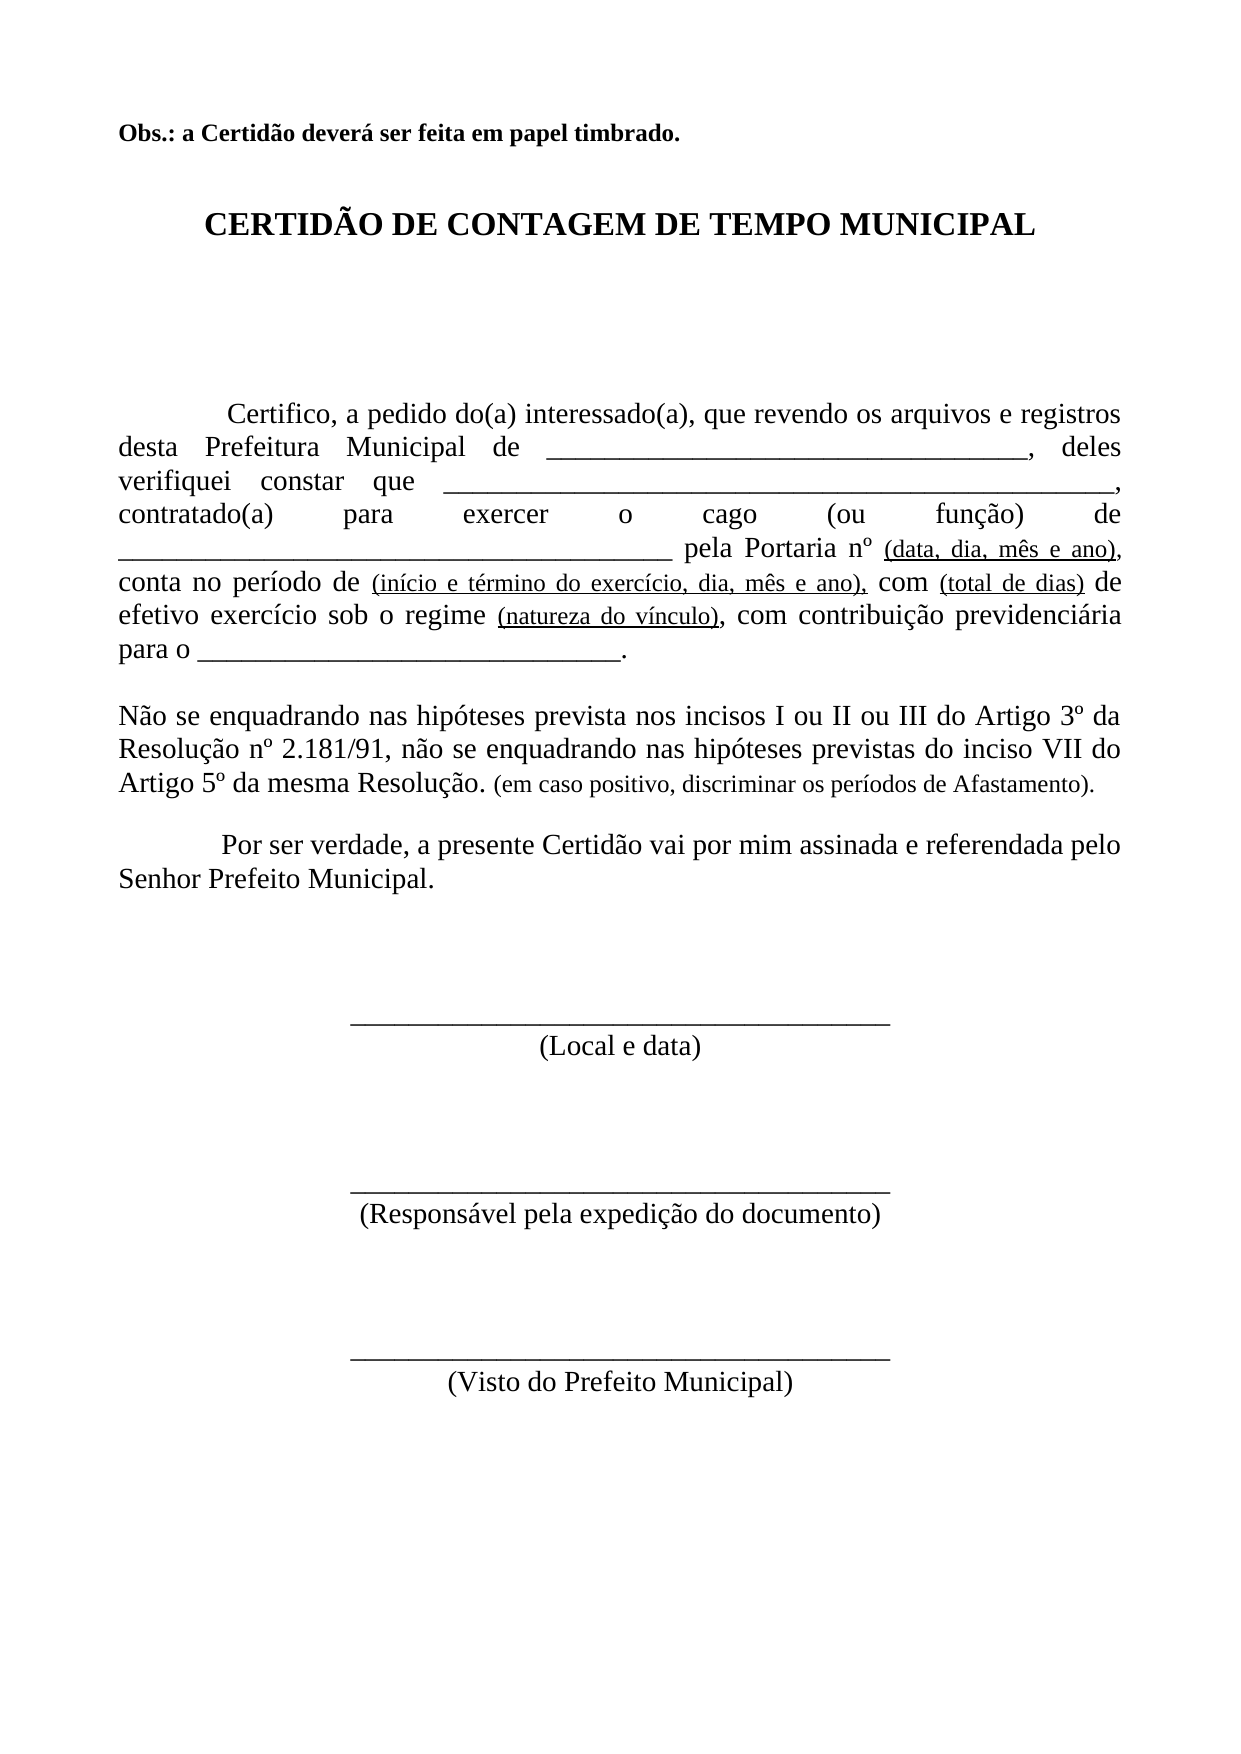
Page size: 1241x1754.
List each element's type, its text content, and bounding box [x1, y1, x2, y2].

text _____________________________________ [118, 995, 1122, 1028]
text Certifico, a pedido do(a) interessado(a), que revendo os arquivos e registros desta Prefeitura Municipal de _________________________________, deles verifiquei constar que ______________________________________________, contratado(a) para exercer o cago (ou função) de ______________________________________ pela Portaria nº (data, dia, mês e ano), conta no período de (início e término do exercício, dia, mês e ano), com (total de dias) de efetivo exercício sob o regime (natureza do vínculo), com contribuição previdenciária para o _____________________________. [118, 396, 1122, 664]
text _____________________________________ [118, 1163, 1122, 1196]
text Por ser verdade, a presente Certidão vai por mim assinada e referendada pelo Senhor Prefeito Municipal. [118, 827, 1122, 894]
text CERTIDÃO DE CONTAGEM DE TEMPO MUNICIPAL [118, 204, 1122, 243]
text (Local e data) [118, 1028, 1122, 1062]
text (Visto do Prefeito Municipal) [118, 1364, 1122, 1397]
text (Responsável pela expedição do documento) [118, 1196, 1122, 1230]
text _____________________________________ [118, 1330, 1122, 1364]
text Não se enquadrando nas hipóteses prevista nos incisos I ou II ou III do Artigo 3º da Resolução nº 2.181/91, não se enquadrando nas hipóteses previstas do inciso VII do Artigo 5º da mesma Resolução. (em caso positivo, discriminar os períodos de Afastamento). [118, 698, 1122, 798]
text Obs.: a Certidão deverá ser feita em papel timbrado. [118, 118, 1122, 147]
